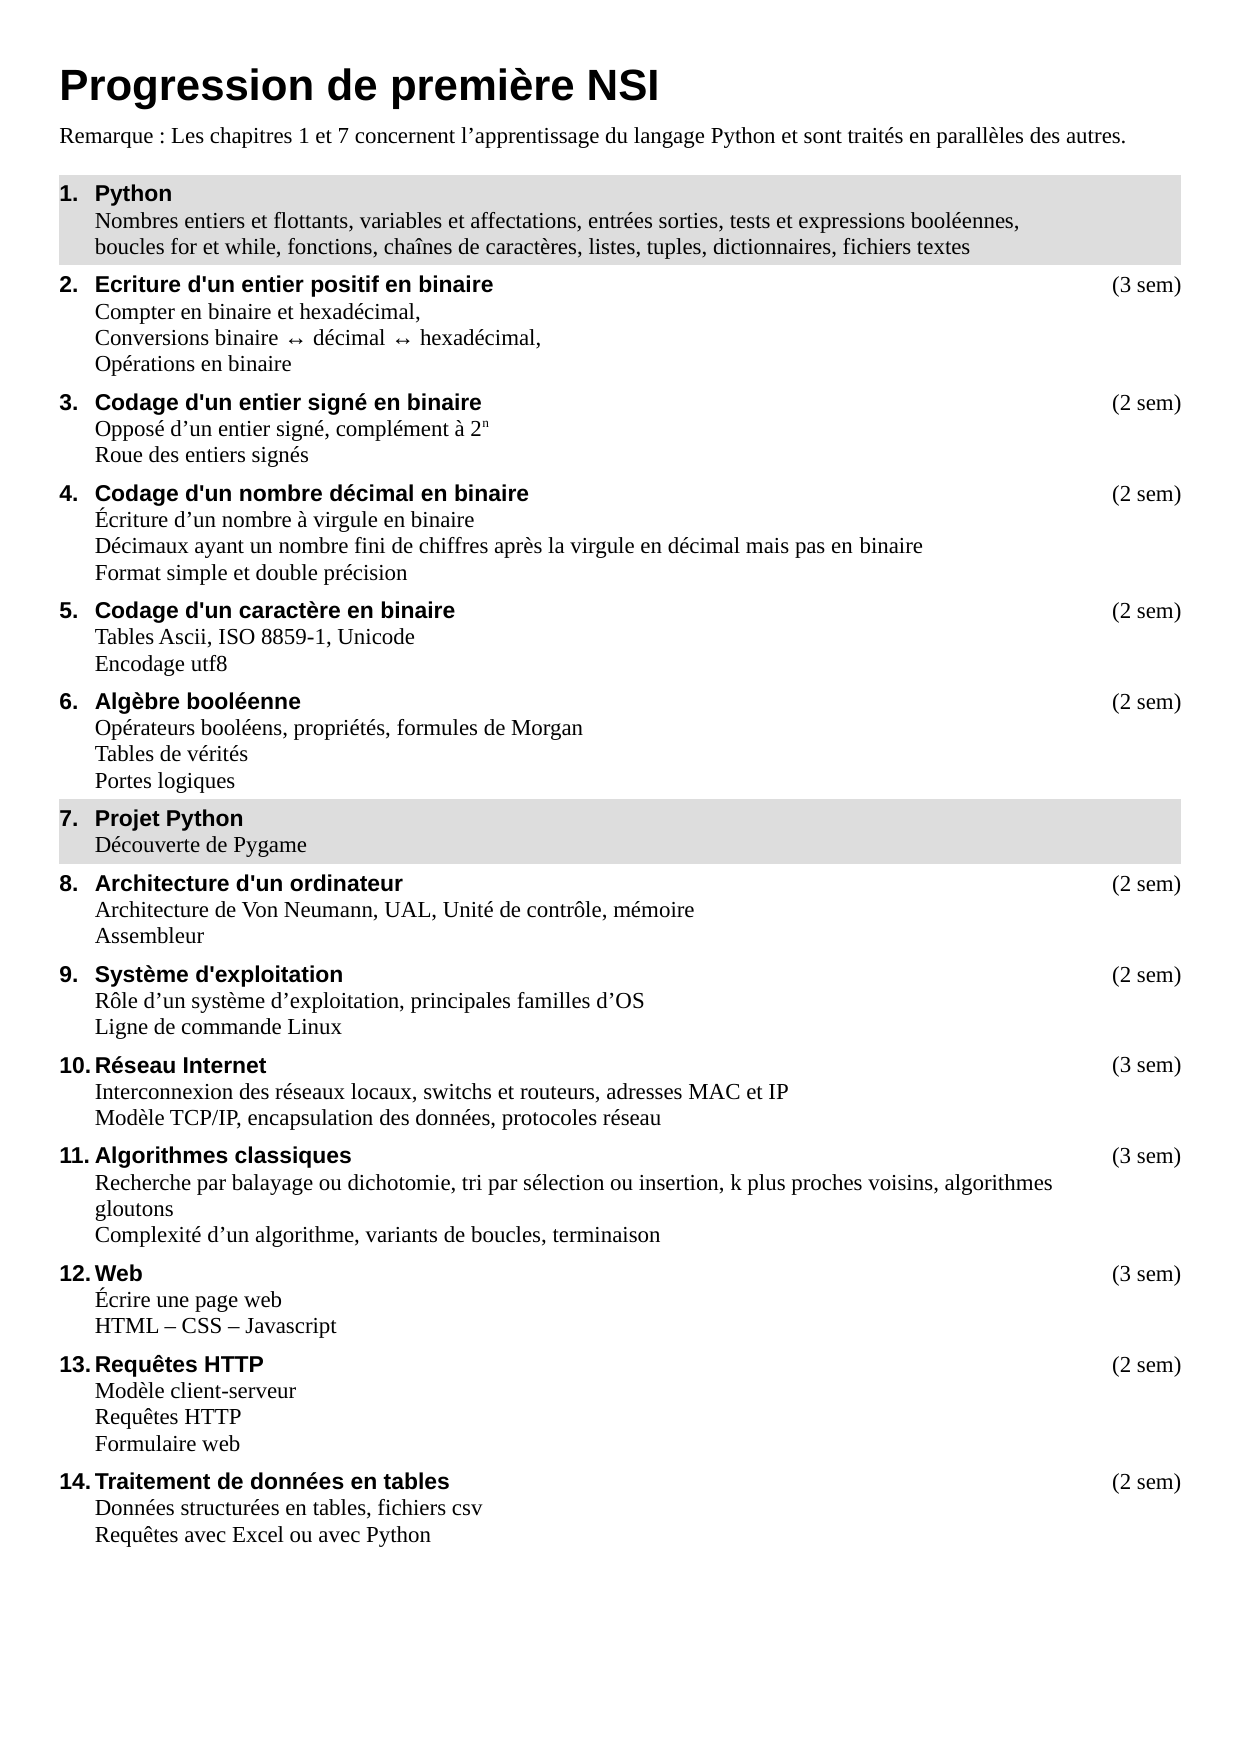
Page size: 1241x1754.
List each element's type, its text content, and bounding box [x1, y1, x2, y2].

table_cell Requêtes HTTP Modèle client-serveur Requêtes HTTP Formulaire web [59, 1345, 1086, 1462]
table_cell Traitement de données en tables Données structurées en tables, fichiers csv Requêtes avec Excel ou avec Python [59, 1462, 1086, 1553]
text Remarque : Les chapitres 1 et 7 concernent l’apprentissage du langage Python et sont traités en parallèles des autres. [59, 122, 1181, 148]
table_cell Codage d'un entier signé en binaire Opposé d’un entier signé, complément à 2n Roue des entiers signés [59, 383, 1086, 474]
table_cell (3 sem) [1086, 1254, 1181, 1345]
subtitle Progression de première NSI [59, 59, 1181, 109]
table_cell Codage d'un caractère en binaire Tables Ascii, ISO 8859-1, Unicode Encodage utf8 [59, 591, 1086, 682]
table_cell Algorithmes classiques Recherche par balayage ou dichotomie, tri par sélection ou insertion, k plus proches voisins, algorithmes gloutons Complexité d’un algorithme, variants de boucles, terminaison [59, 1137, 1086, 1254]
table_cell (2 sem) [1086, 474, 1181, 591]
table_cell Projet Python Découverte de Pygame [59, 799, 1086, 864]
table_cell Web Écrire une page web HTML – CSS – Javascript [59, 1254, 1086, 1345]
table_header Python Nombres entiers et flottants, variables et affectations, entrées sorties, tests et expressions booléennes, boucles for et while, fonctions, chaînes de caractères, listes, tuples, dictionnaires, fichiers textes [59, 175, 1086, 265]
table_cell Ecriture d'un entier positif en binaire Compter en binaire et hexadécimal, Conversions binaire ↔ décimal ↔ hexadécimal, Opérations en binaire [59, 265, 1086, 383]
table_cell (2 sem) [1086, 383, 1181, 474]
table_header [1086, 175, 1181, 265]
table_cell (2 sem) [1086, 1462, 1181, 1553]
table_cell (2 sem) [1086, 682, 1181, 799]
table_cell Architecture d'un ordinateur Architecture de Von Neumann, UAL, Unité de contrôle, mémoire Assembleur [59, 864, 1086, 955]
table_cell (2 sem) [1086, 1345, 1181, 1462]
table_cell (2 sem) [1086, 864, 1181, 955]
table_cell Algèbre booléenne Opérateurs booléens, propriétés, formules de Morgan Tables de vérités Portes logiques [59, 682, 1086, 799]
table_cell (3 sem) [1086, 265, 1181, 383]
table_cell Système d'exploitation Rôle d’un système d’exploitation, principales familles d’OS Ligne de commande Linux [59, 955, 1086, 1046]
table_cell Réseau Internet Interconnexion des réseaux locaux, switchs et routeurs, adresses MAC et IP Modèle TCP/IP, encapsulation des données, protocoles réseau [59, 1046, 1086, 1137]
table_cell [1086, 799, 1181, 864]
table_cell (3 sem) [1086, 1046, 1181, 1137]
table_cell (2 sem) [1086, 591, 1181, 682]
table_cell Codage d'un nombre décimal en binaire Écriture d’un nombre à virgule en binaire Décimaux ayant un nombre fini de chiffres après la virgule en décimal mais pas en binaire Format simple et double précision [59, 474, 1086, 591]
table_cell (2 sem) [1086, 955, 1181, 1046]
table_cell (3 sem) [1086, 1137, 1181, 1254]
